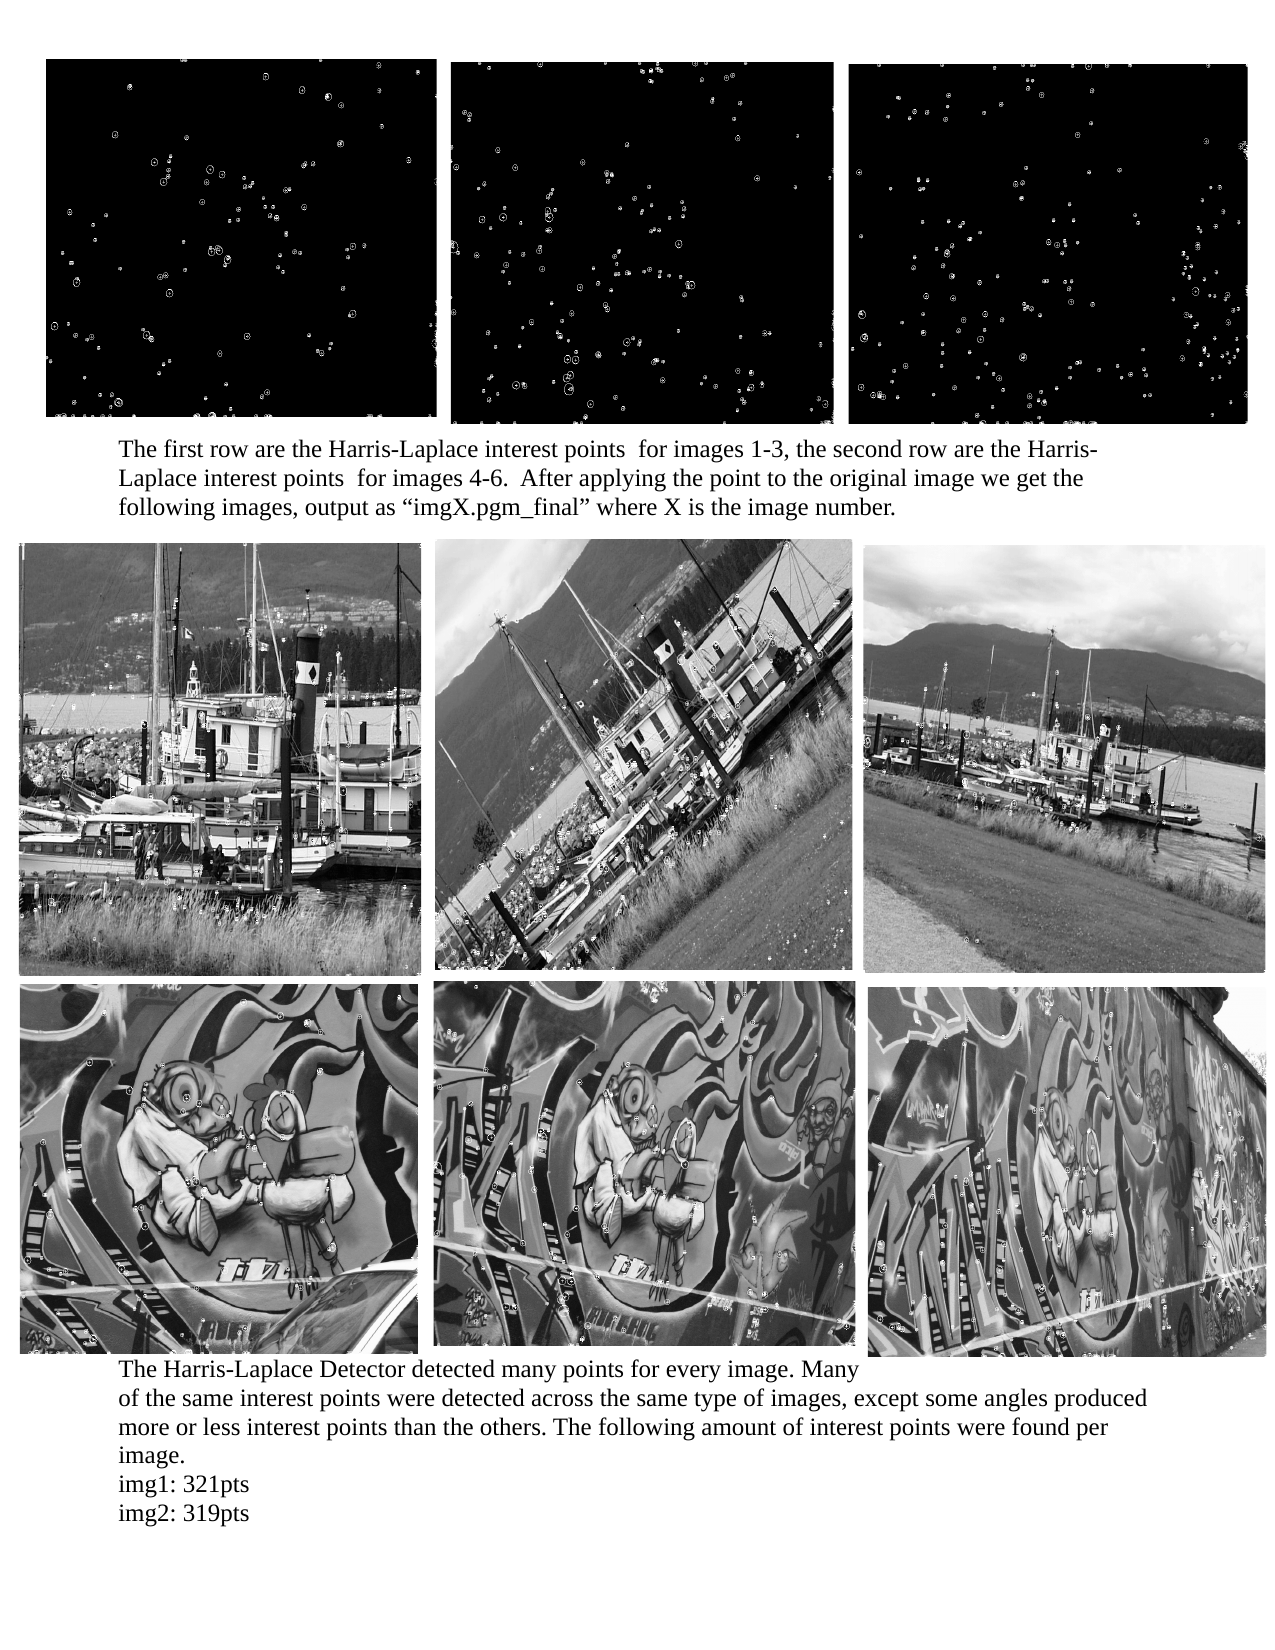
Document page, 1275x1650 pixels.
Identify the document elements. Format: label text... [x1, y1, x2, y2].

picture [433, 981, 856, 1346]
picture [848, 64, 1248, 424]
text img2: 319pts [118, 1498, 1157, 1527]
picture [435, 539, 853, 970]
text The first row are the Harris-Laplace interest points for images 1-3, the second row are the Harris-Laplace interest points for images 4-6. After applying the point to the original image we get the following images, output as “imgX.pgm_final” where X is the image number. [118, 434, 1157, 521]
picture [867, 987, 1267, 1357]
picture [18, 543, 422, 976]
text img1: 321pts [118, 1469, 1157, 1498]
picture [450, 62, 834, 424]
picture [19, 984, 418, 1354]
text The Harris-Laplace Detector detected many points for every image. Many of the same interest points were detected across the same type of images, except some angles produced more or less interest points than the others. The following amount of interest points were found per image. [118, 1354, 1157, 1469]
picture [46, 59, 437, 417]
picture [863, 545, 1266, 973]
